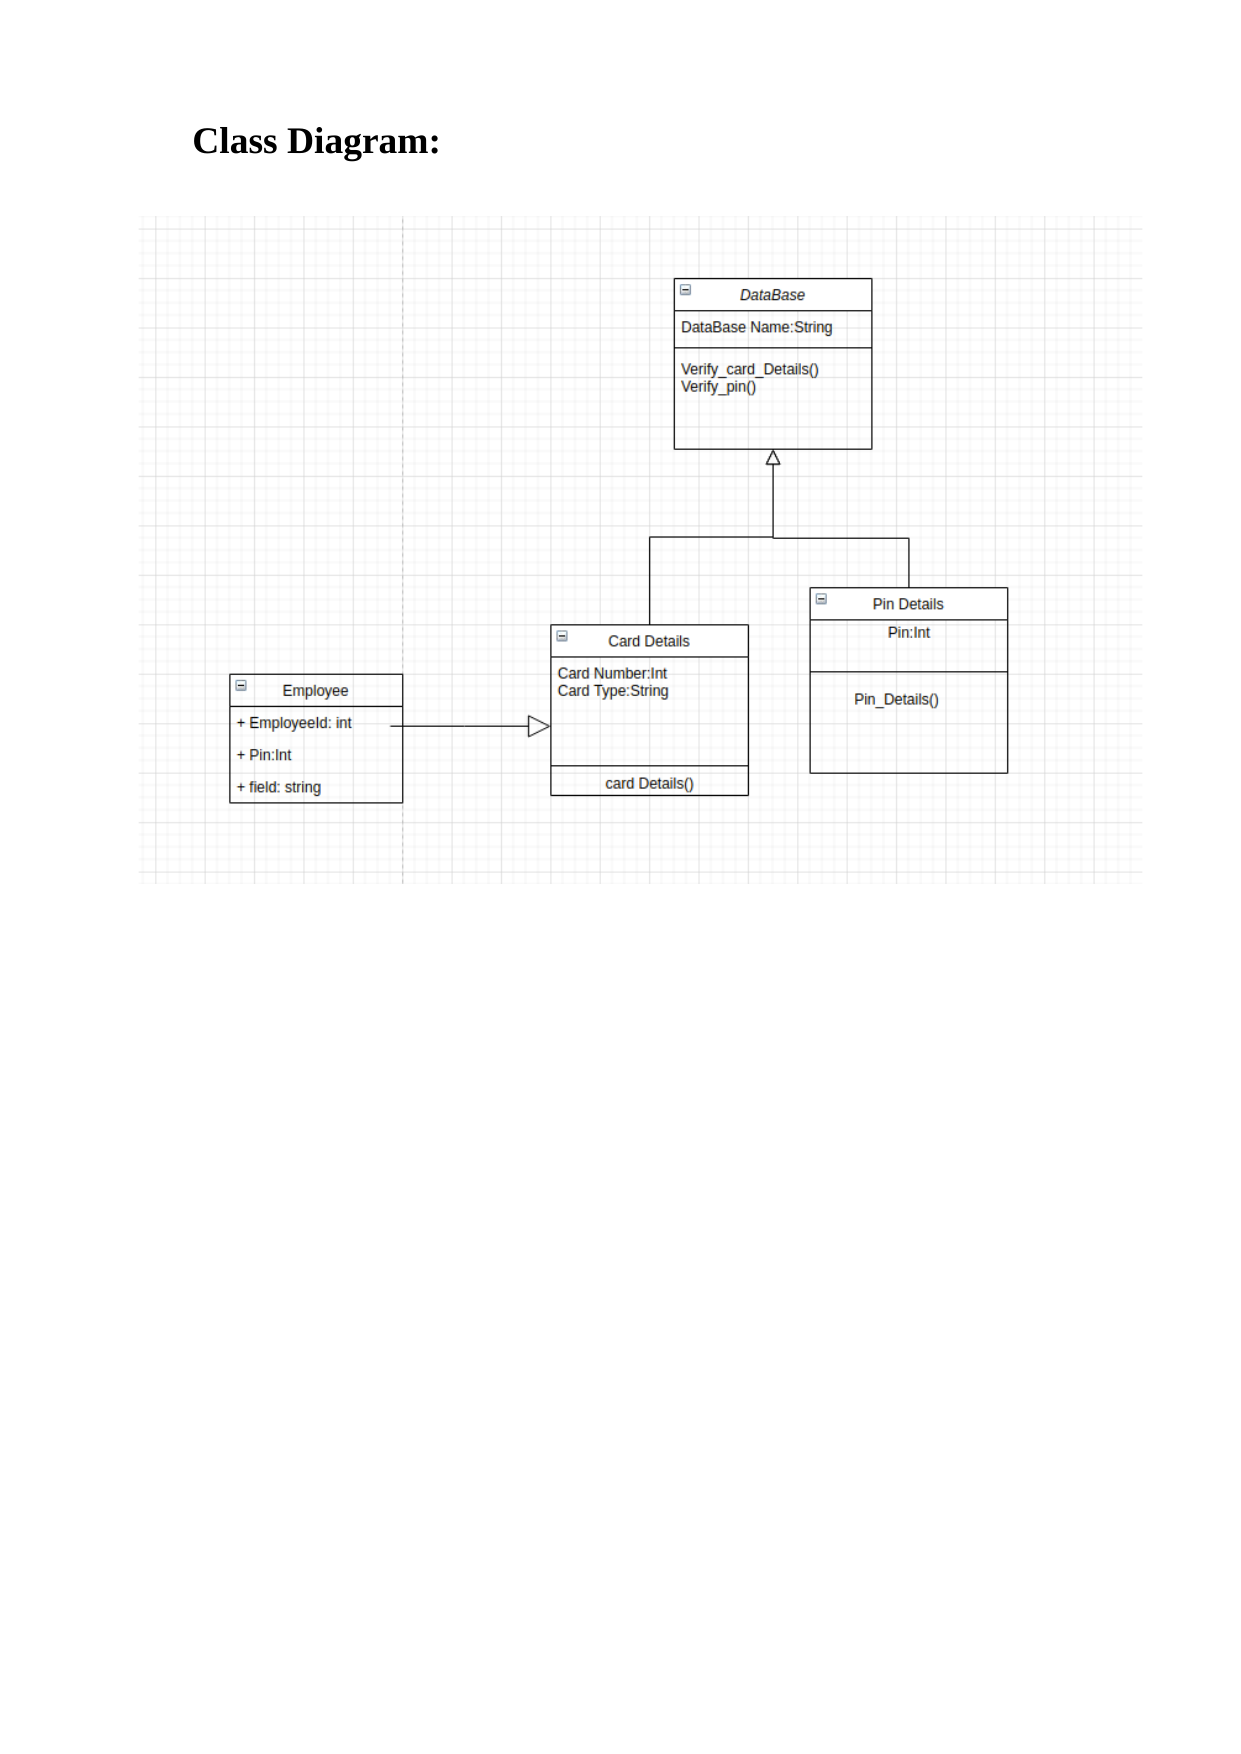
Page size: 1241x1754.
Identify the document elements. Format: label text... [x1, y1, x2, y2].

picture [138, 216, 1143, 884]
text Class Diagram: [118, 118, 1122, 161]
